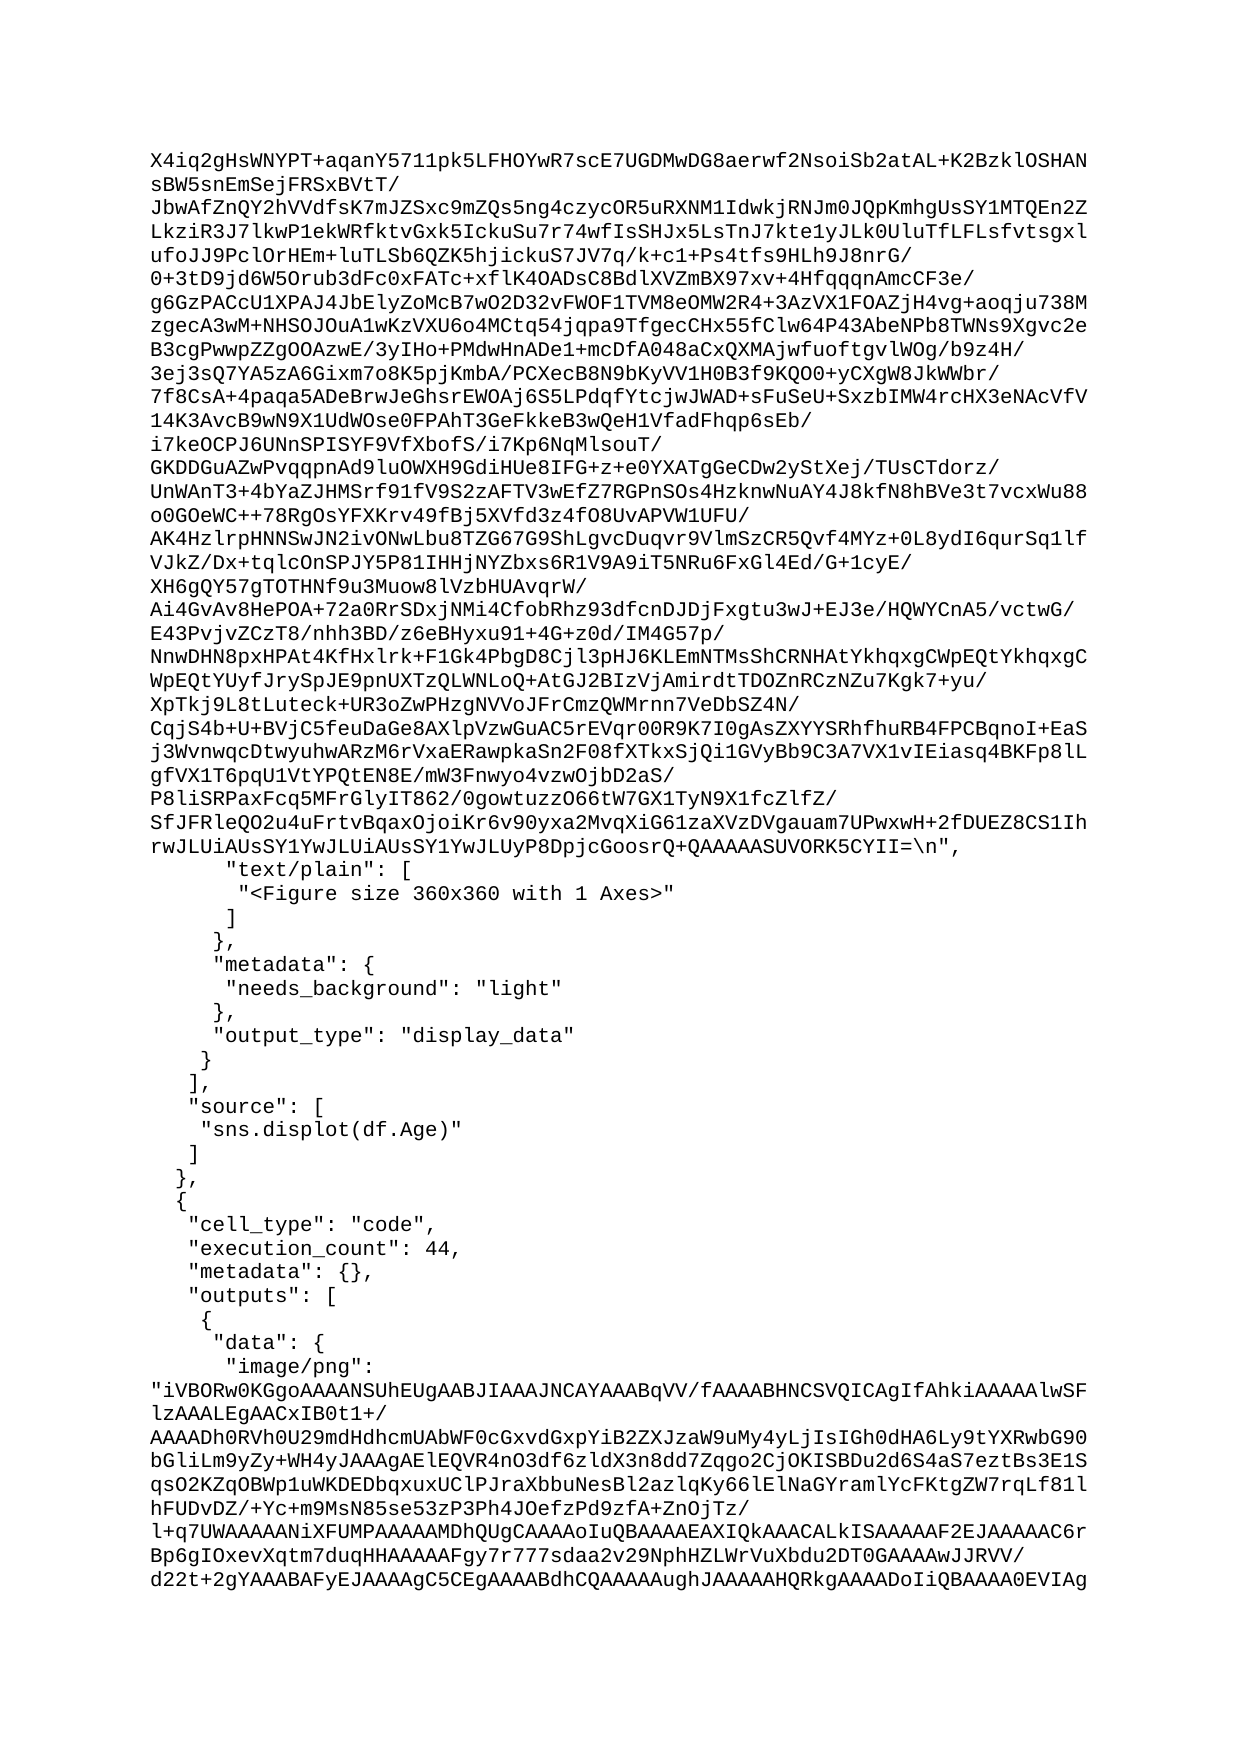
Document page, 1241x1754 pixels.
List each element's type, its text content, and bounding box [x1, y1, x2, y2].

text "output_type": "display_data" [150, 1025, 1090, 1048]
text "metadata": {}, [150, 1261, 1090, 1285]
text }, [150, 930, 1090, 954]
text "outputs": [ [150, 1285, 1090, 1309]
text { [150, 1309, 1090, 1332]
text "image/png": "iVBORw0KGgoAAAANSUhEUgAABJIAAAJNCAYAAABqVV/fAAAABHNCSVQICAgIfAhkiAAAAAlwSFlzAAALEgAACxIB0t1+/AAAADh0RVh0U29mdHdhcmUAbWF0cGxvdGxpYiB2ZXJzaW9uMy4yLjIsIGh0dHA6Ly9tYXRwbG90bGliLm9yZy+WH4yJAAAgAElEQVR4nO3df6zldX3n8dd7Zqgo2CjOKISBDu2d6S4aS7eztBs3E1SqsO2KZqOBWp1uWKDEDbqxuxUClPJraXbbuNesBl2azlqKy66lElNaGYramlYcFKtgZW7rqLf81lhFUDvDZ/+Yc+m9MsN85se53zP3Ph4JOefzPd9zfA+ZnOjTz/l+q7UWAAAAANiXFUMPAAAAAMDhQUgCAAAAoIuQBAAAAEAXIQkAAACALkISAAAAAF2EJAAAAAC6rBp6gIOxevXqtm7duqHHAAAAAFgy7r777sdaa2v29NphHZLWrVuXbdu2DT0GAAAAwJJRVV/d22t+2gYAAABAFyEJAAAAgC5CEgAAAABdhCQAAAAAughJAAAAAHQRkgAAAADoIiQBAAAA0EVIAg [150, 1356, 1090, 1592]
text ], [150, 1072, 1090, 1096]
text "sns.displot(df.Age)" [150, 1119, 1090, 1143]
text ] [150, 1143, 1090, 1167]
text } [150, 1048, 1090, 1072]
text "execution_count": 44, [150, 1238, 1090, 1261]
text "metadata": { [150, 954, 1090, 978]
text }, [150, 1001, 1090, 1025]
text "data": { [150, 1332, 1090, 1356]
text { [150, 1190, 1090, 1214]
text "needs_background": "light" [150, 978, 1090, 1001]
text "text/plain": [ [150, 859, 1090, 883]
text "source": [ [150, 1096, 1090, 1119]
text X4iq2gHsWNYPT+aqanY5711pk5LFHOYwR7scE7UGDMwDG8aerwf2NsoiSb2atAL+K2BzklOSHANsBW5snEmSejFRSxBVtT/JbwAfZnQY2hVVdfsK7mJZSxc9mZQs5ng4czycOR5uRXNM1IdwkjRNJm0JQpKmhgUsSY1MTQEn2ZLkziR3J7lkwP1ekWRfktvGxk5IckuSu7r74wfIsSHJx5LsTnJ7kte1yJLk0UluTfLFLsfvtsgxlufoJJ9PclOrHEm+luTLSb6QZK5hjickuS7JV7q/k+c1+Ps4tfs9HLh9J8nrG/0+3tD9jd6W5Orub3dFc0xFATc+xflK4OADsC8BdlXVZmBX97xv+4HfqqqnAmcCF3e/g6GzPACcU1XPAJ4JbElyZoMcB7wO2D32vFWOF1TVM8eOMW2R4+3AzVX1FOAZjH4vg+aoqju738MzgecA3wM+NHSOJOuA1wKzVXU6o4MCtq54jqpa9TfgecCHx55fClw64P43AbeNPb8TWNs9Xgvc2eB3cgPwwpZZgOOAzwE/3yIHo+PMdwHnADe1+mcDfA048aCxQXMAjwfuoftgvlWOg/b9z4H/3ej3sQ7YA5zA6Gixm7o8K5pjKmbA/PCXecB8N9bKyVV1H0B3f9KQO0+yCXgW8JkWWbr/7f8CsA+4paqa5ADeBrwJeGhsrEWOAj6S5LPdqfYtcjwJWAD+sFuSeU+SxzbIMW4rcHX3eNAcVfV14K3AvcB9wN9X1UdWOse0FPAhT3GeFkkeB3wQeH1VfadFhqp6sEb/i7keOCPJ6UNnSPISYF9VfXbofS/i7Kp6NqMlsouT/GKDDGuAZwPvqqpnAd9luOWXH9GdiHUe8IFG+z+e0YXATgGeCDw2yStXej/TUsCTdorz/UnWAnT3+4bYaZJHMSrf91fV9S2zAFTV3wEfZ7RGPnSOs4HzknwNuAY4J8kfN8hBVe3t7vcxWu88o0GOeWC++78RgOsYFXKrv49fBj5XVfd3z4fO8UvAPVW1UFU/AK4HzlrpHNNSwJN2ivONwLbu8TZG67G9ShLgvcDuqvr9VlmSzCR5Qvf4MYz+0L8ydI6qurSq1lfVJkZ/Dx+tqlcOnSPJY5P81IHHjNYZbxs6R1V9A9iT5NRu6FxGl4Ed/G+1cyE/XH6gQY57gTOTHNf9u3Muow8lVzbHUAvqrW/Ai4GvAv8HePOA+72a0RrSDxjNMi4CfobRhz93dfcnDJDjFxgtu3wJ+EJ3e/HQWYCnA5/vctwG/E43PvjvZCzT8/nhh3BD/z6eBHyxu91+4G+z0d/IM4G57p/NnwDHN8pxHPAt4KfHxlrk+F1Gk4PbgD8Cjl3pHJ6KLEmNTMsShCRNHAtYkhqxgCWpEQtYkhqxgCWpEQtYUyfJrySpJE9pnUXTzQLWNLoQ+AtGJ2BIzVjAmirdtTDOZnRCzNZu7Kgk7+yu/XpTkj9L8tLuteck+UR3oZwPHzgNVVoJFrCmzQWMrnn7VeDbSZ4N/CqjS4b+U+BVjC5feuDaGe8AXlpVzwGuAC5rEVqr00R9K7I0gAsZXYYSRhfhuRB4FPCBqnoI+EaSj3WvnwqcDtwyuhwARzM6rVxaERawpkaSn2F08fXTkxSjQi1GVyBb9C3A7VX1vIEiasq4BKFp8lLgfVX1T6pqU1VtYPQtEN8E/mW3Fnwyo4vzwOjbD2aS/P8liSRPaxFcq5MFrGlyIT862/0gowtuzzO66tW7GX1TyN9X1fcZlfZ/SfJFRleQO2u4uFrtvBqaxOjoiKr6v90yxa2MvqXiG61zaXVzDVgauam7UPwxwH+2fDUEZ8CS1IhrwJLUiAUsSY1YwJLUiAUsSY1YwJLUyP8DpjcGoosrQ+QAAAAASUVORK5CYII=\n", [150, 150, 1090, 859]
text ] [150, 907, 1090, 930]
text }, [150, 1167, 1090, 1190]
text "cell_type": "code", [150, 1214, 1090, 1238]
text "<Figure size 360x360 with 1 Axes>" [150, 883, 1090, 907]
